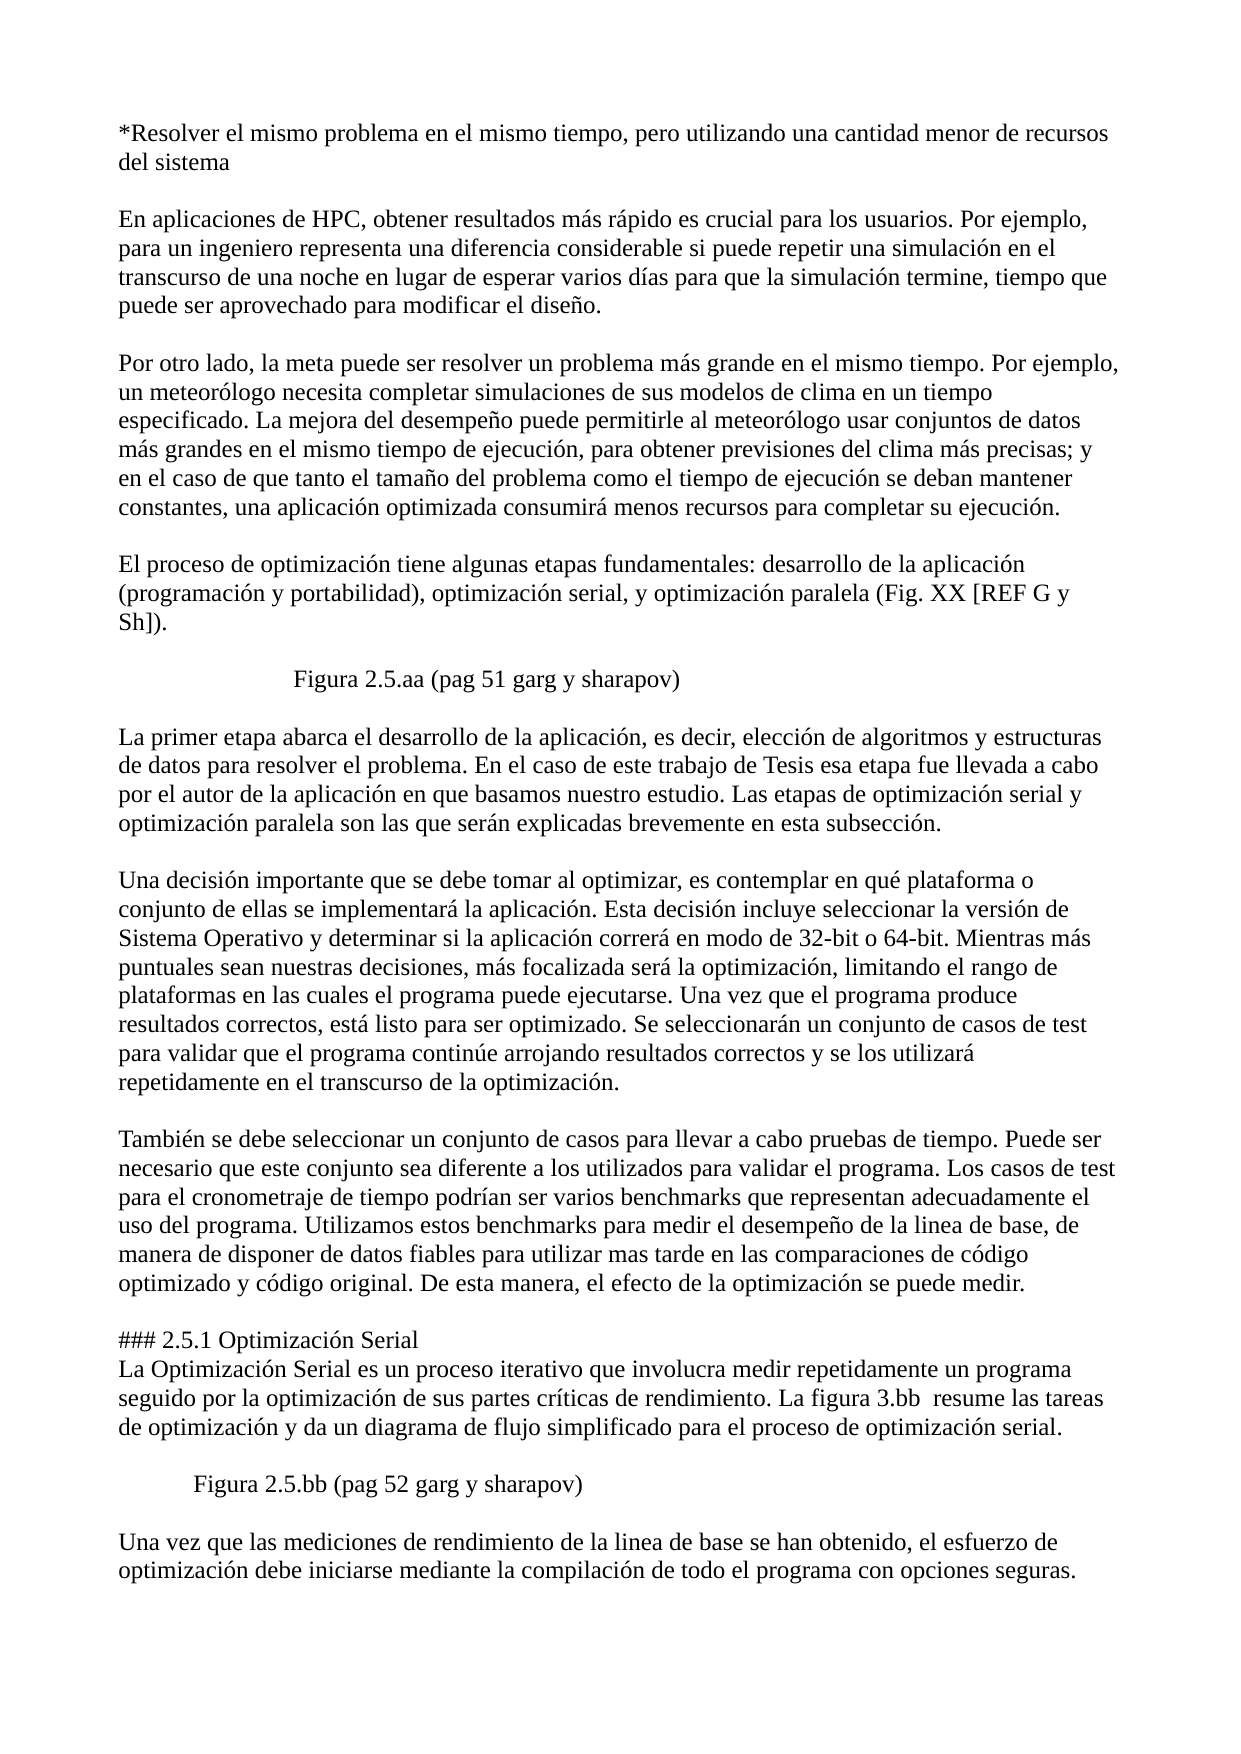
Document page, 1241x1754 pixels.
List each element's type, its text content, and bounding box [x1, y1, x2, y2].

text El proceso de optimización tiene algunas etapas fundamentales: desarrollo de la aplicación (programación y portabilidad), optimización serial, y optimización paralela (Fig. XX [REF G y Sh]). [118, 549, 1122, 636]
text También se debe seleccionar un conjunto de casos para llevar a cabo pruebas de tiempo. Puede ser necesario que este conjunto sea diferente a los utilizados para validar el programa. Los casos de test para el cronometraje de tiempo podrían ser varios benchmarks que representan adecuadamente el uso del programa. Utilizamos estos benchmarks para medir el desempeño de la linea de base, de manera de disponer de datos fiables para utilizar mas tarde en las comparaciones de código optimizado y código original. De esta manera, el efecto de la optimización se puede medir. [118, 1124, 1122, 1297]
text Una vez que las mediciones de rendimiento de la linea de base se han obtenido, el esfuerzo de optimización debe iniciarse mediante la compilación de todo el programa con opciones seguras. [118, 1527, 1122, 1584]
text Figura 2.5.bb (pag 52 garg y sharapov) [118, 1469, 1122, 1498]
text La primer etapa abarca el desarrollo de la aplicación, es decir, elección de algoritmos y estructuras de datos para resolver el problema. En el caso de este trabajo de Tesis esa etapa fue llevada a cabo por el autor de la aplicación en que basamos nuestro estudio. Las etapas de optimización serial y optimización paralela son las que serán explicadas brevemente en esta subsección. [118, 722, 1122, 837]
text ### 2.5.1 Optimización Serial [118, 1326, 1122, 1354]
text En aplicaciones de HPC, obtener resultados más rápido es crucial para los usuarios. Por ejemplo, para un ingeniero representa una diferencia considerable si puede repetir una simulación en el transcurso de una noche en lugar de esperar varios días para que la simulación termine, tiempo que puede ser aprovechado para modificar el diseño. [118, 204, 1122, 319]
text Por otro lado, la meta puede ser resolver un problema más grande en el mismo tiempo. Por ejemplo, un meteorólogo necesita completar simulaciones de sus modelos de clima en un tiempo especificado. La mejora del desempeño puede permitirle al meteorólogo usar conjuntos de datos más grandes en el mismo tiempo de ejecución, para obtener previsiones del clima más precisas; y en el caso de que tanto el tamaño del problema como el tiempo de ejecución se deban mantener constantes, una aplicación optimizada consumirá menos recursos para completar su ejecución. [118, 348, 1122, 521]
text La Optimización Serial es un proceso iterativo que involucra medir repetidamente un programa seguido por la optimización de sus partes críticas de rendimiento. La figura 3.bb resume las tareas de optimización y da un diagrama de flujo simplificado para el proceso de optimización serial. [118, 1354, 1122, 1441]
text Una decisión importante que se debe tomar al optimizar, es contemplar en qué plataforma o conjunto de ellas se implementará la aplicación. Esta decisión incluye seleccionar la versión de Sistema Operativo y determinar si la aplicación correrá en modo de 32-bit o 64-bit. Mientras más puntuales sean nuestras decisiones, más focalizada será la optimización, limitando el rango de plataformas en las cuales el programa puede ejecutarse. Una vez que el programa produce resultados correctos, está listo para ser optimizado. Se seleccionarán un conjunto de casos de test para validar que el programa continúe arrojando resultados correctos y se los utilizará repetidamente en el transcurso de la optimización. [118, 866, 1122, 1096]
text *Resolver el mismo problema en el mismo tiempo, pero utilizando una cantidad menor de recursos del sistema [118, 118, 1122, 176]
text Figura 2.5.aa (pag 51 garg y sharapov) [293, 664, 1122, 693]
